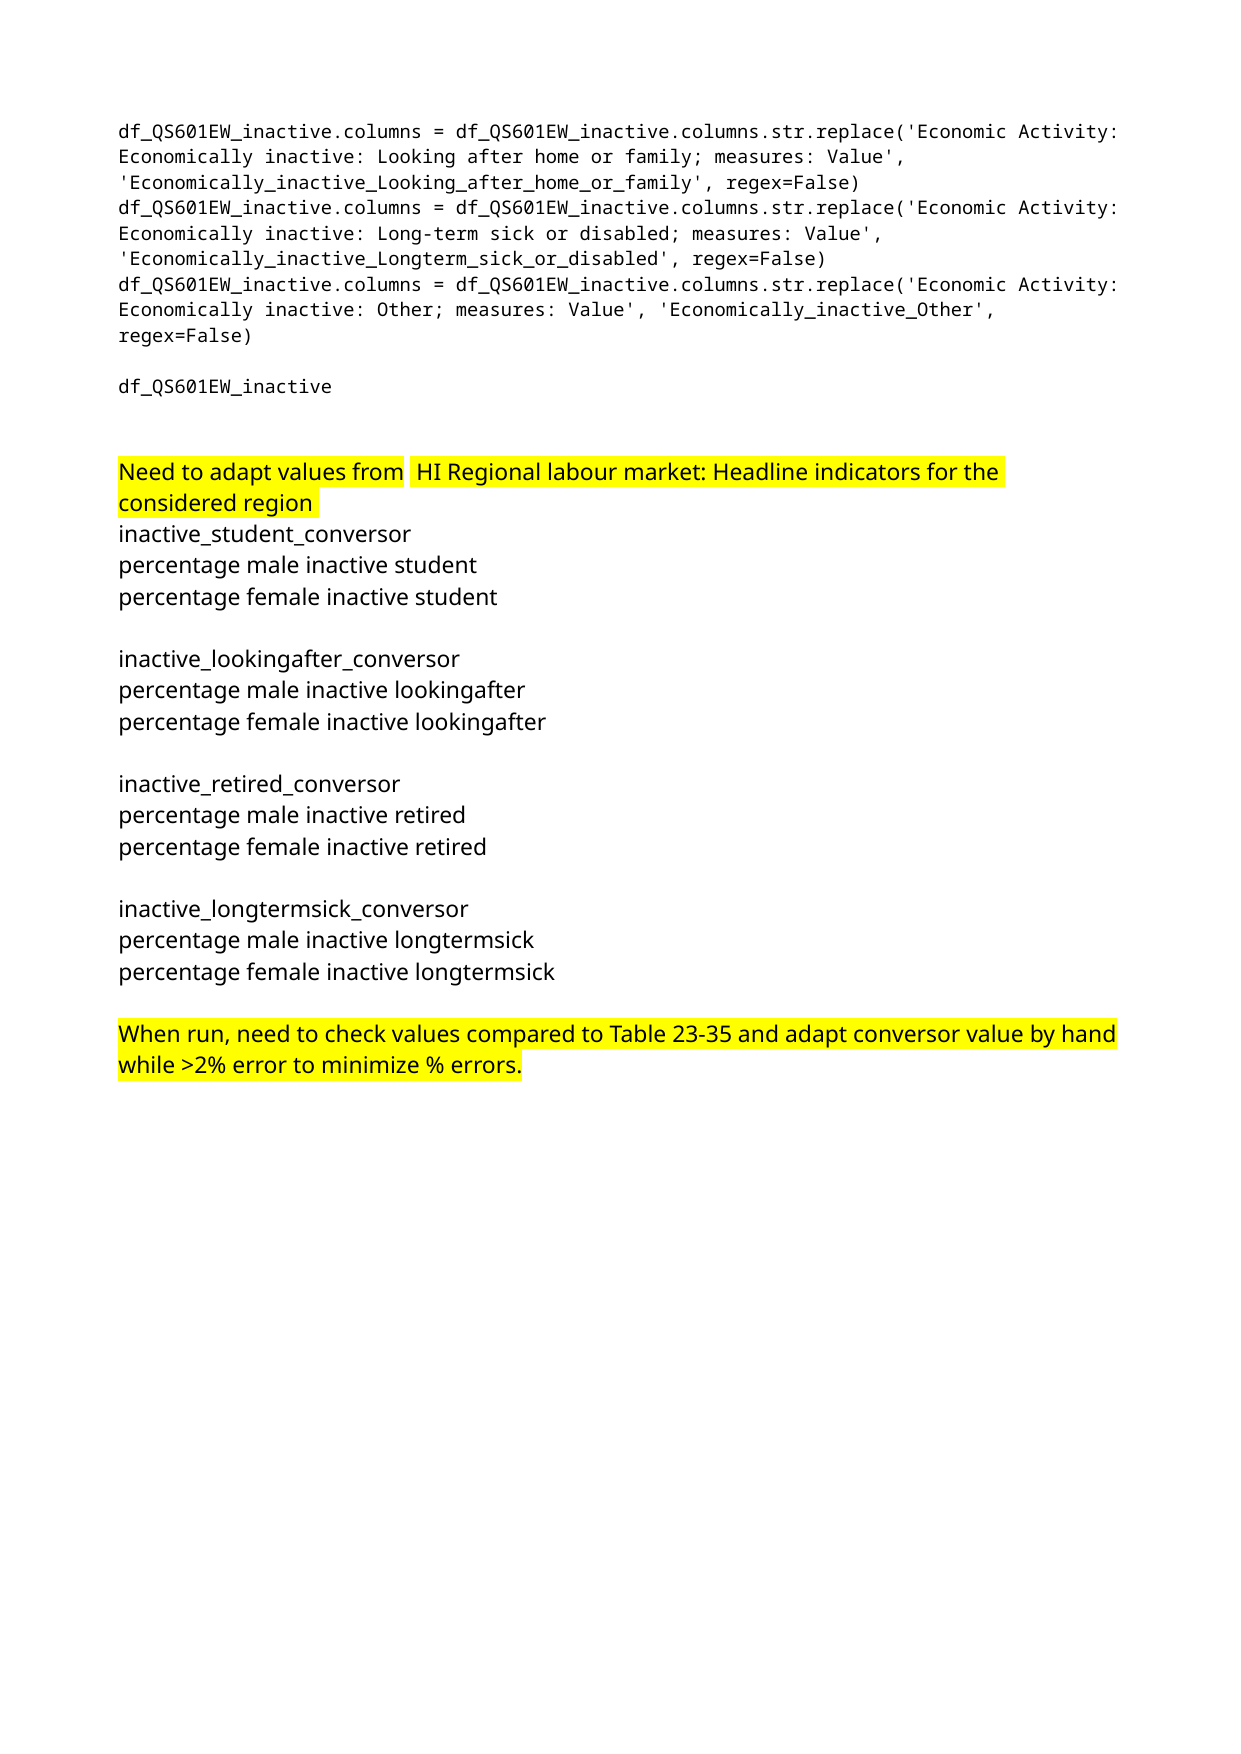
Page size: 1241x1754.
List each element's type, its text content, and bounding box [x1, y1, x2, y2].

text df_QS601EW_inactive.columns = df_QS601EW_inactive.columns.str.replace('Economic Activity: Economically inactive: Looking after home or family; measures: Value', 'Economically_inactive_Looking_after_home_or_family', regex=False) [118, 118, 1122, 195]
text inactive_student_conversor [118, 518, 1122, 549]
text percentage female inactive longtermsick [118, 956, 1122, 987]
text percentage female inactive lookingafter [118, 706, 1122, 737]
text Need to adapt values from HI Regional labour market: Headline indicators for the considered region [118, 456, 1122, 518]
text percentage male inactive longtermsick [118, 924, 1122, 956]
text inactive_lookingafter_conversor [118, 643, 1122, 674]
text inactive_longtermsick_conversor [118, 893, 1122, 924]
text When run, need to check values compared to Table 23-35 and adapt conversor value by hand while >2% error to minimize % errors. [118, 1018, 1122, 1081]
text percentage female inactive retired [118, 831, 1122, 862]
text percentage male inactive lookingafter [118, 674, 1122, 706]
text df_QS601EW_inactive.columns = df_QS601EW_inactive.columns.str.replace('Economic Activity: Economically inactive: Other; measures: Value', 'Economically_inactive_Other', regex=False) [118, 271, 1122, 348]
text percentage male inactive student [118, 549, 1122, 581]
text percentage male inactive retired [118, 799, 1122, 831]
text df_QS601EW_inactive.columns = df_QS601EW_inactive.columns.str.replace('Economic Activity: Economically inactive: Long-term sick or disabled; measures: Value', 'Economically_inactive_Longterm_sick_or_disabled', regex=False) [118, 195, 1122, 271]
text percentage female inactive student [118, 581, 1122, 612]
text df_QS601EW_inactive [118, 373, 1122, 399]
text inactive_retired_conversor [118, 768, 1122, 799]
